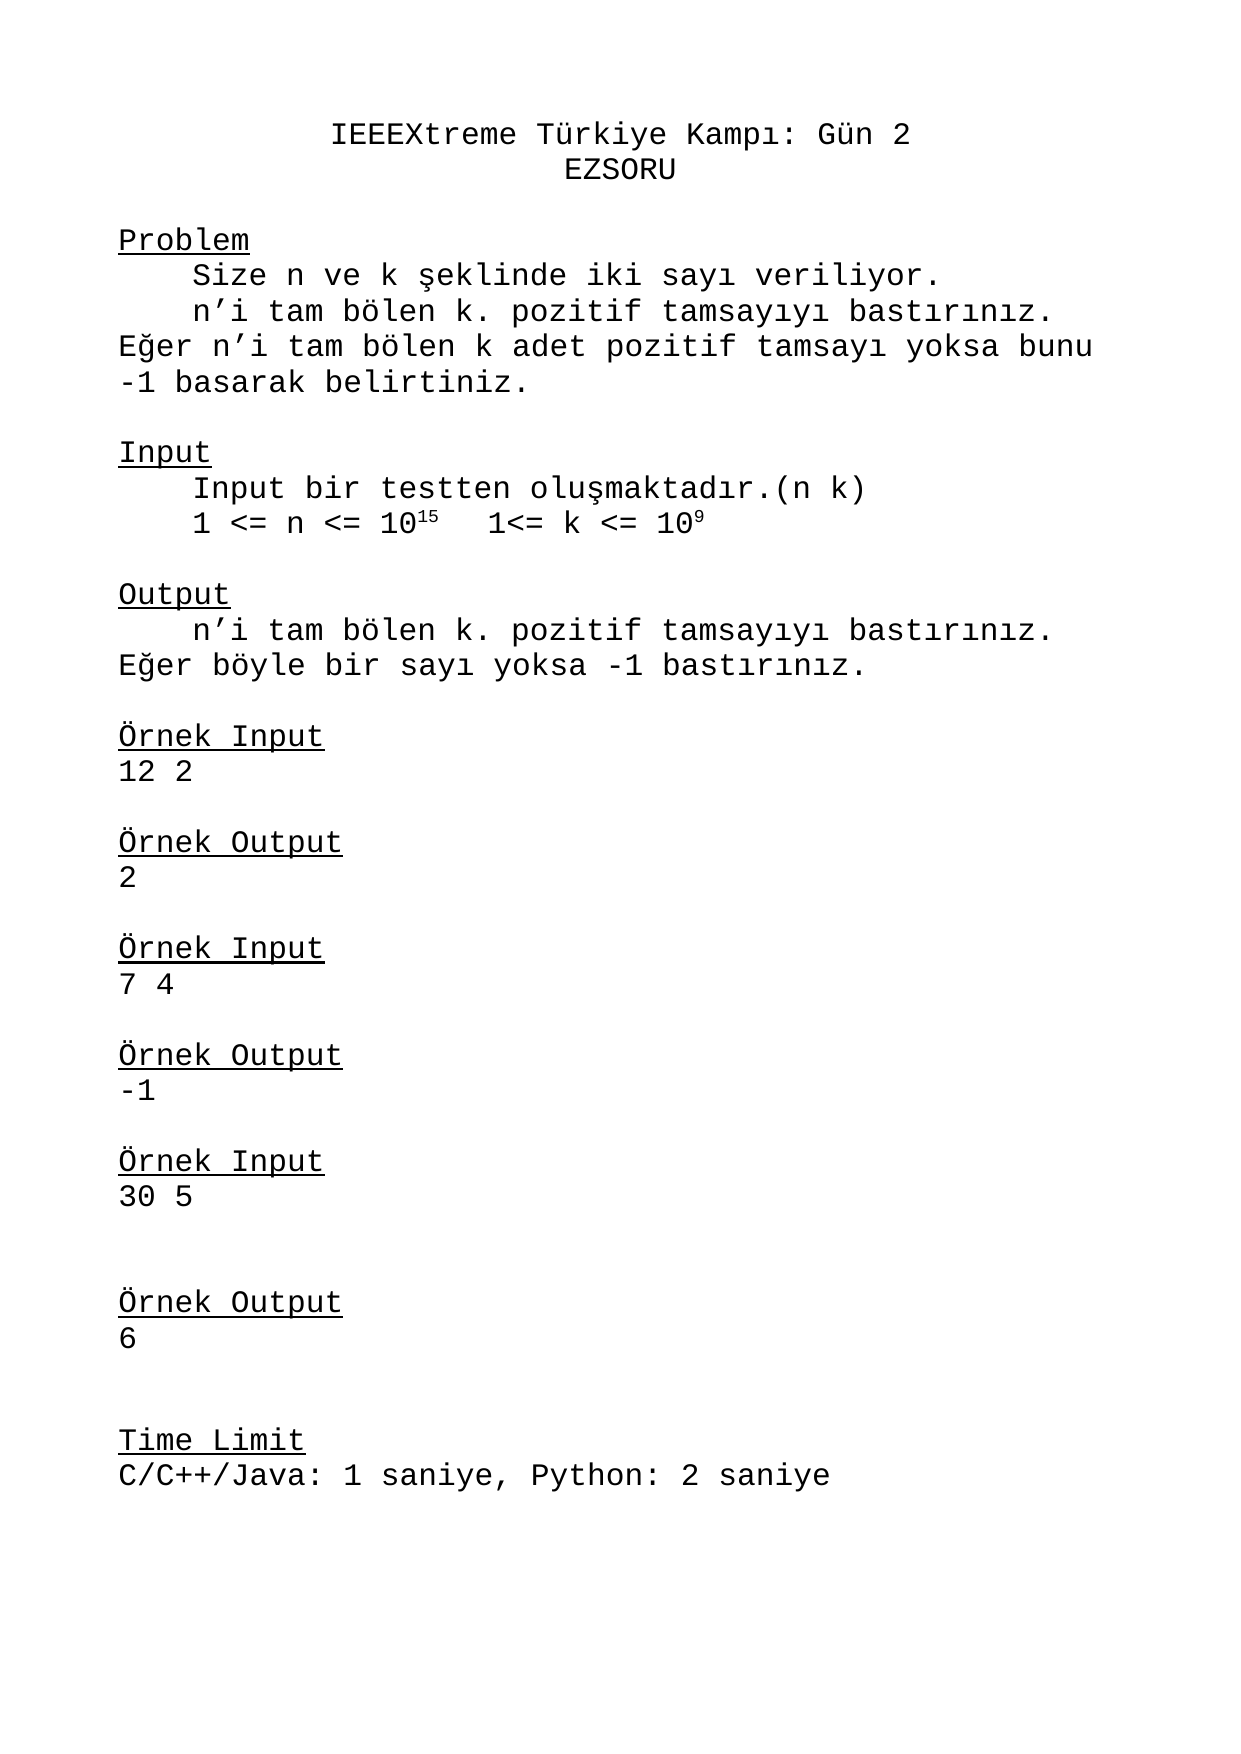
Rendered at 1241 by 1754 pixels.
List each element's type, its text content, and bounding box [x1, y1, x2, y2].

text Örnek Output [118, 826, 1122, 862]
text n’i tam bölen k. pozitif tamsayıyı bastırınız. Eğer n’i tam bölen k adet pozitif tamsayı yoksa bunu -1 basarak belirtiniz. [118, 295, 1122, 401]
text Örnek Input [118, 933, 1122, 968]
text 6 [118, 1322, 1122, 1358]
text IEEEXtreme Türkiye Kampı: Gün 2 [118, 118, 1122, 153]
text Problem [118, 224, 1122, 260]
text -1 [118, 1074, 1122, 1110]
text Örnek Output [118, 1287, 1122, 1322]
text Time Limit [118, 1424, 1122, 1459]
text Output [118, 578, 1122, 614]
text C/C++/Java: 1 saniye, Python: 2 saniye [118, 1459, 1122, 1495]
text 30 5 [118, 1181, 1122, 1216]
text 2 [118, 862, 1122, 897]
text Örnek Output [118, 1039, 1122, 1074]
text Size n ve k şeklinde iki sayı veriliyor. [118, 260, 1122, 295]
text Örnek Input [118, 1145, 1122, 1181]
text n’i tam bölen k. pozitif tamsayıyı bastırınız. Eğer böyle bir sayı yoksa -1 bastırınız. [118, 614, 1122, 685]
text 7 4 [118, 968, 1122, 1003]
text Input [118, 437, 1122, 472]
text 1 <= n <= 1015 1<= k <= 109 [118, 508, 1122, 543]
text 12 2 [118, 756, 1122, 791]
text Örnek Input [118, 720, 1122, 756]
text Input bir testten oluşmaktadır.(n k) [118, 472, 1122, 508]
text EZSORU [118, 153, 1122, 189]
